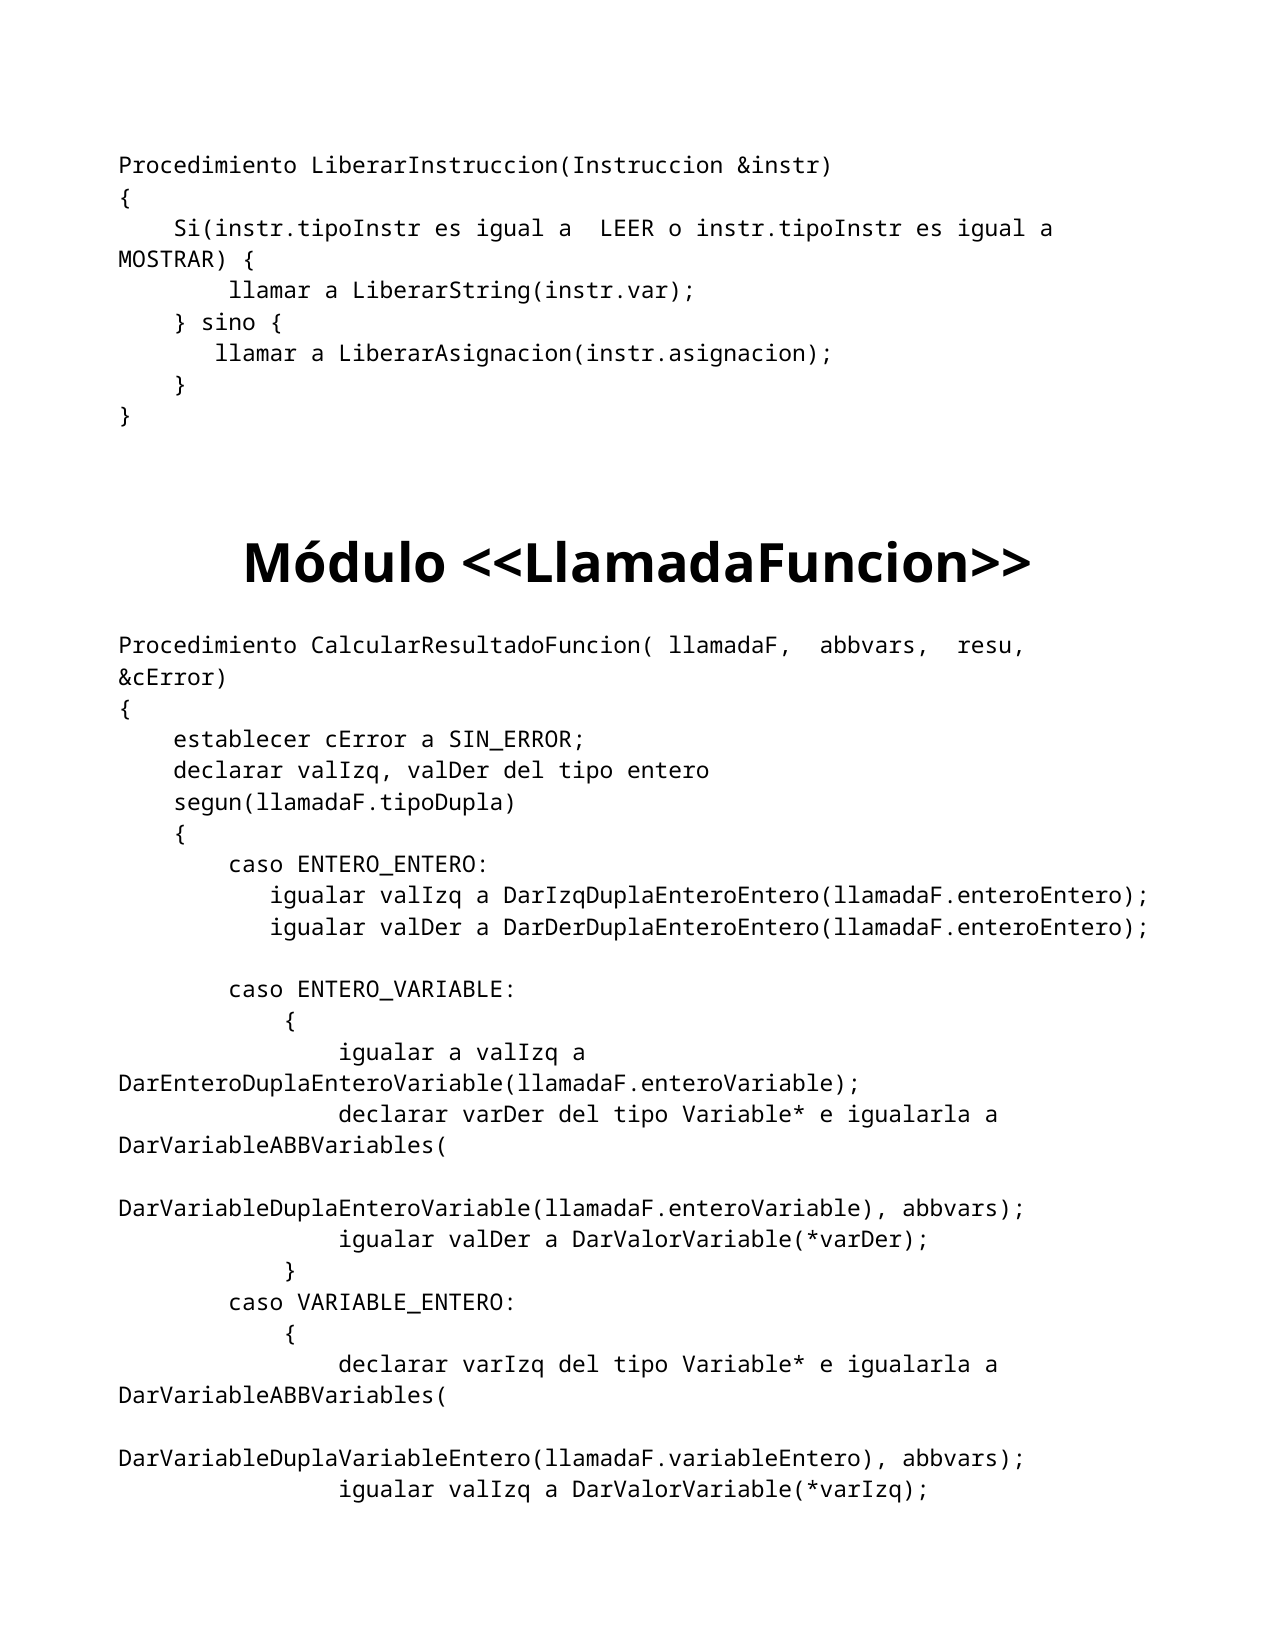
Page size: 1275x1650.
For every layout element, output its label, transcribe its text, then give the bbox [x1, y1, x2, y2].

text DarVariableDuplaEnteroVariable(llamadaF.enteroVariable), abbvars); [118, 1161, 1157, 1223]
text } [118, 399, 1157, 431]
text caso ENTERO_ENTERO: [118, 848, 1157, 879]
text declarar valIzq, valDer del tipo entero [118, 754, 1157, 786]
text { [118, 817, 1157, 848]
text establecer cError a SIN_ERROR; [118, 723, 1157, 754]
text caso VARIABLE_ENTERO: [118, 1286, 1157, 1317]
text Módulo <<LlamadaFuncion>> [118, 524, 1157, 598]
text igualar valIzq a DarIzqDuplaEnteroEntero(llamadaF.enteroEntero); [118, 879, 1157, 911]
text igualar valIzq a DarValorVariable(*varIzq); [118, 1473, 1157, 1504]
text { [118, 692, 1157, 723]
text igualar valDer a DarDerDuplaEnteroEntero(llamadaF.enteroEntero); [118, 911, 1157, 942]
text { [118, 1004, 1157, 1036]
text llamar a LiberarAsignacion(instr.asignacion); [118, 337, 1157, 368]
text caso ENTERO_VARIABLE: [118, 973, 1157, 1004]
text { [118, 181, 1157, 212]
text { [118, 1317, 1157, 1348]
text } [118, 1254, 1157, 1286]
text } [118, 368, 1157, 399]
text Procedimiento LiberarInstruccion(Instruccion &instr) [118, 149, 1157, 181]
text Procedimiento CalcularResultadoFuncion( llamadaF, abbvars, resu, &cError) [118, 629, 1157, 692]
text igualar valDer a DarValorVariable(*varDer); [118, 1223, 1157, 1254]
text llamar a LiberarString(instr.var); [118, 274, 1157, 306]
text Si(instr.tipoInstr es igual a LEER o instr.tipoInstr es igual a MOSTRAR) { [118, 212, 1157, 274]
text declarar varDer del tipo Variable* e igualarla a DarVariableABBVariables( [118, 1098, 1157, 1161]
text } sino { [118, 306, 1157, 337]
text segun(llamadaF.tipoDupla) [118, 786, 1157, 817]
text igualar a valIzq a DarEnteroDuplaEnteroVariable(llamadaF.enteroVariable); [118, 1036, 1157, 1098]
text DarVariableDuplaVariableEntero(llamadaF.variableEntero), abbvars); [118, 1411, 1157, 1473]
text declarar varIzq del tipo Variable* e igualarla a DarVariableABBVariables( [118, 1348, 1157, 1411]
